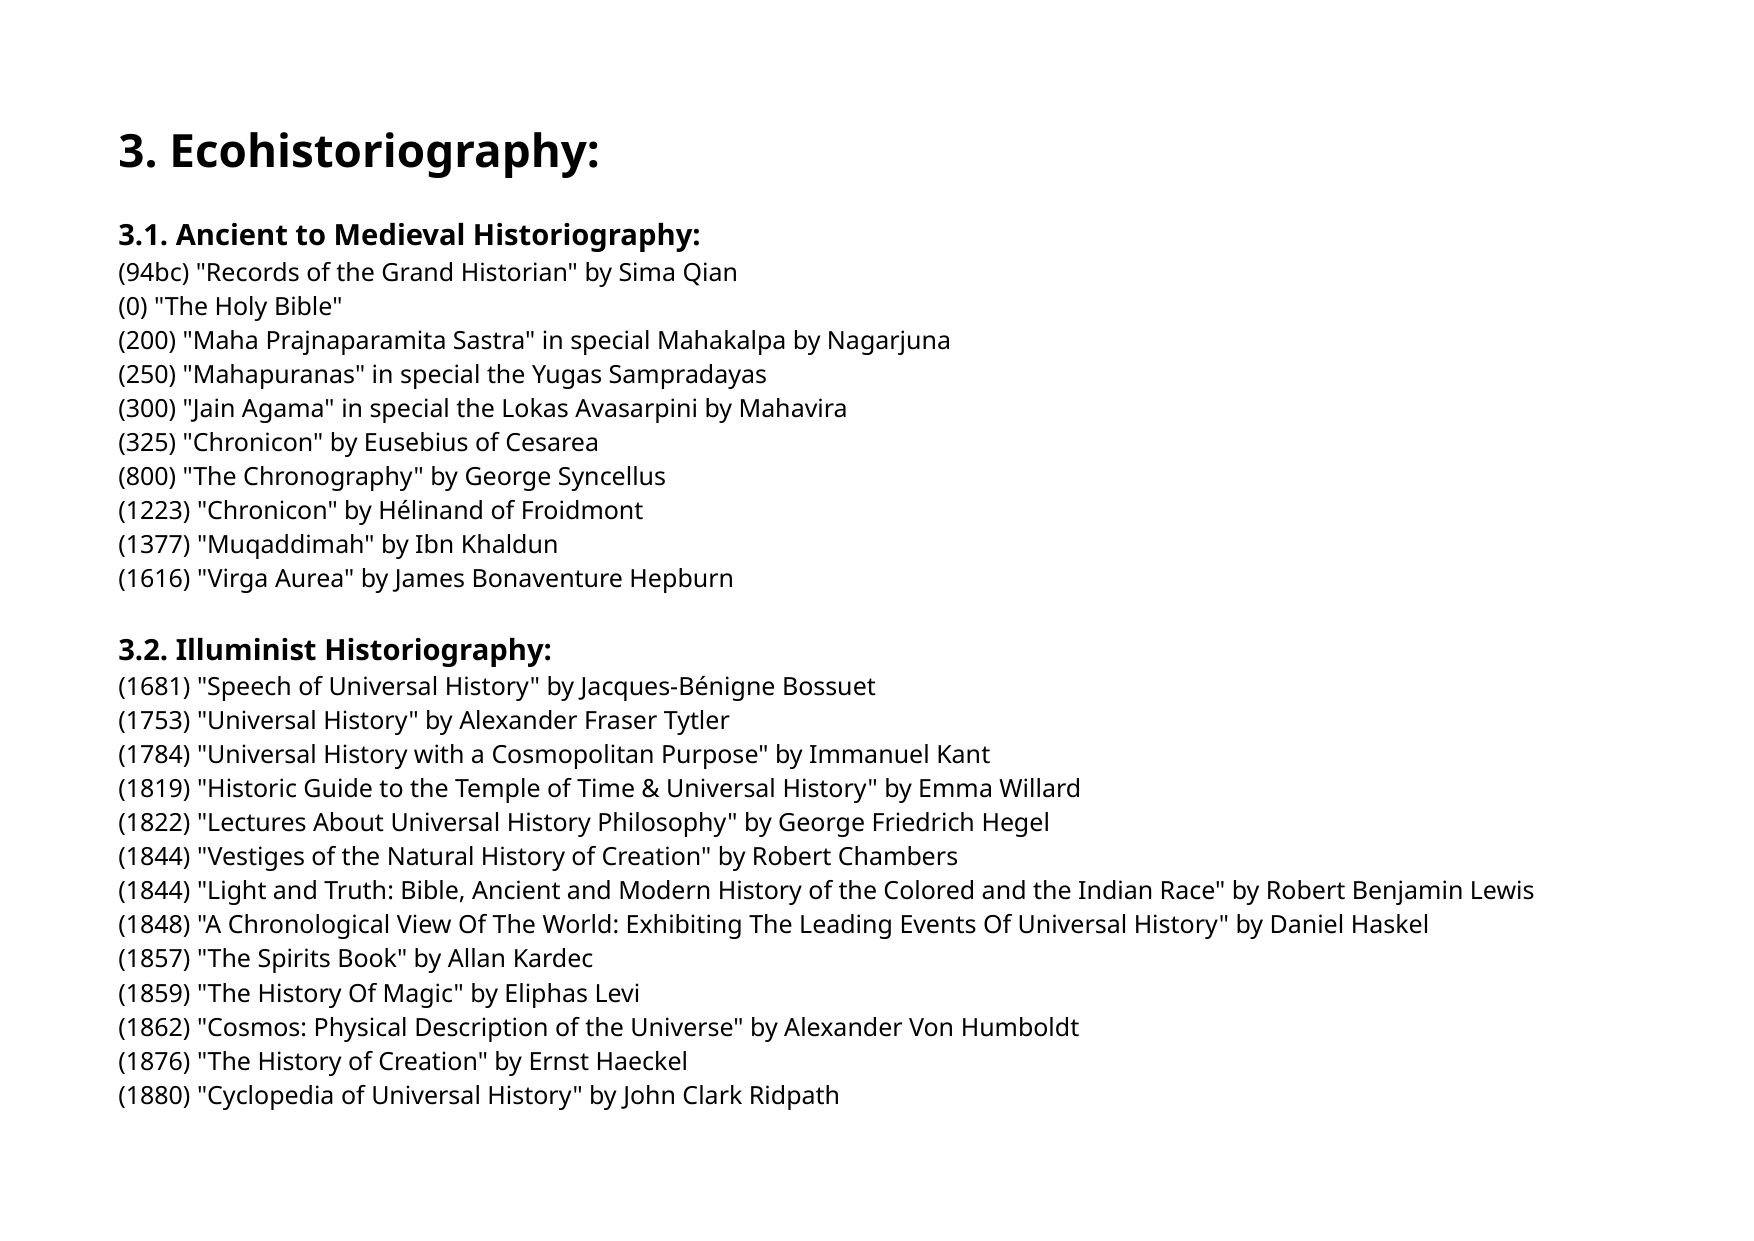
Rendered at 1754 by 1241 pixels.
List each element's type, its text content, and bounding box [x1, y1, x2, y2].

text (1616) "Virga Aurea" by James Bonaventure Hepburn [118, 561, 1636, 595]
text (0) "The Holy Bible" [118, 288, 1636, 322]
text (800) "The Chronography" by George Syncellus [118, 459, 1636, 493]
text (250) "Mahapuranas" in special the Yugas Sampradayas [118, 356, 1636, 391]
text (1859) "The History Of Magic" by Eliphas Levi [118, 975, 1636, 1009]
text (1848) "A Chronological View Of The World: Exhibiting The Leading Events Of Universal History" by Daniel Haskel [118, 907, 1636, 941]
text (1822) "Lectures About Universal History Philosophy" by George Friedrich Hegel [118, 805, 1636, 839]
text (1844) "Vestiges of the Natural History of Creation" by Robert Chambers [118, 839, 1636, 873]
text (1876) "The History of Creation" by Ernst Haeckel [118, 1043, 1636, 1077]
text (325) "Chronicon" by Eusebius of Cesarea [118, 424, 1636, 459]
text (200) "Maha Prajnaparamita Sastra" in special Mahakalpa by Nagarjuna [118, 322, 1636, 356]
text (1819) "Historic Guide to the Temple of Time & Universal History" by Emma Willard [118, 771, 1636, 805]
text 3.1. Ancient to Medieval Historiography: [118, 214, 1636, 254]
text (1223) "Chronicon" by Hélinand of Froidmont [118, 493, 1636, 527]
text (300) "Jain Agama" in special the Lokas Avasarpini by Mahavira [118, 391, 1636, 424]
text 3. Ecohistoriography: [118, 118, 868, 181]
text (1880) "Cyclopedia of Universal History" by John Clark Ridpath [118, 1077, 1636, 1111]
text (1753) "Universal History" by Alexander Fraser Tytler [118, 703, 1636, 737]
text 3.2. Illuminist Historiography: [118, 629, 1636, 669]
text (1862) "Cosmos: Physical Description of the Universe" by Alexander Von Humboldt [118, 1009, 1636, 1043]
text (1844) "Light and Truth: Bible, Ancient and Modern History of the Colored and the Indian Race" by Robert Benjamin Lewis [118, 873, 1636, 907]
text (1784) "Universal History with a Cosmopolitan Purpose" by Immanuel Kant [118, 737, 1636, 771]
text (1857) "The Spirits Book" by Allan Kardec [118, 941, 1636, 975]
text (94bc) "Records of the Grand Historian" by Sima Qian [118, 254, 1636, 288]
text (1681) "Speech of Universal History" by Jacques-Bénigne Bossuet [118, 669, 1636, 703]
text (1377) "Muqaddimah" by Ibn Khaldun [118, 527, 1636, 561]
